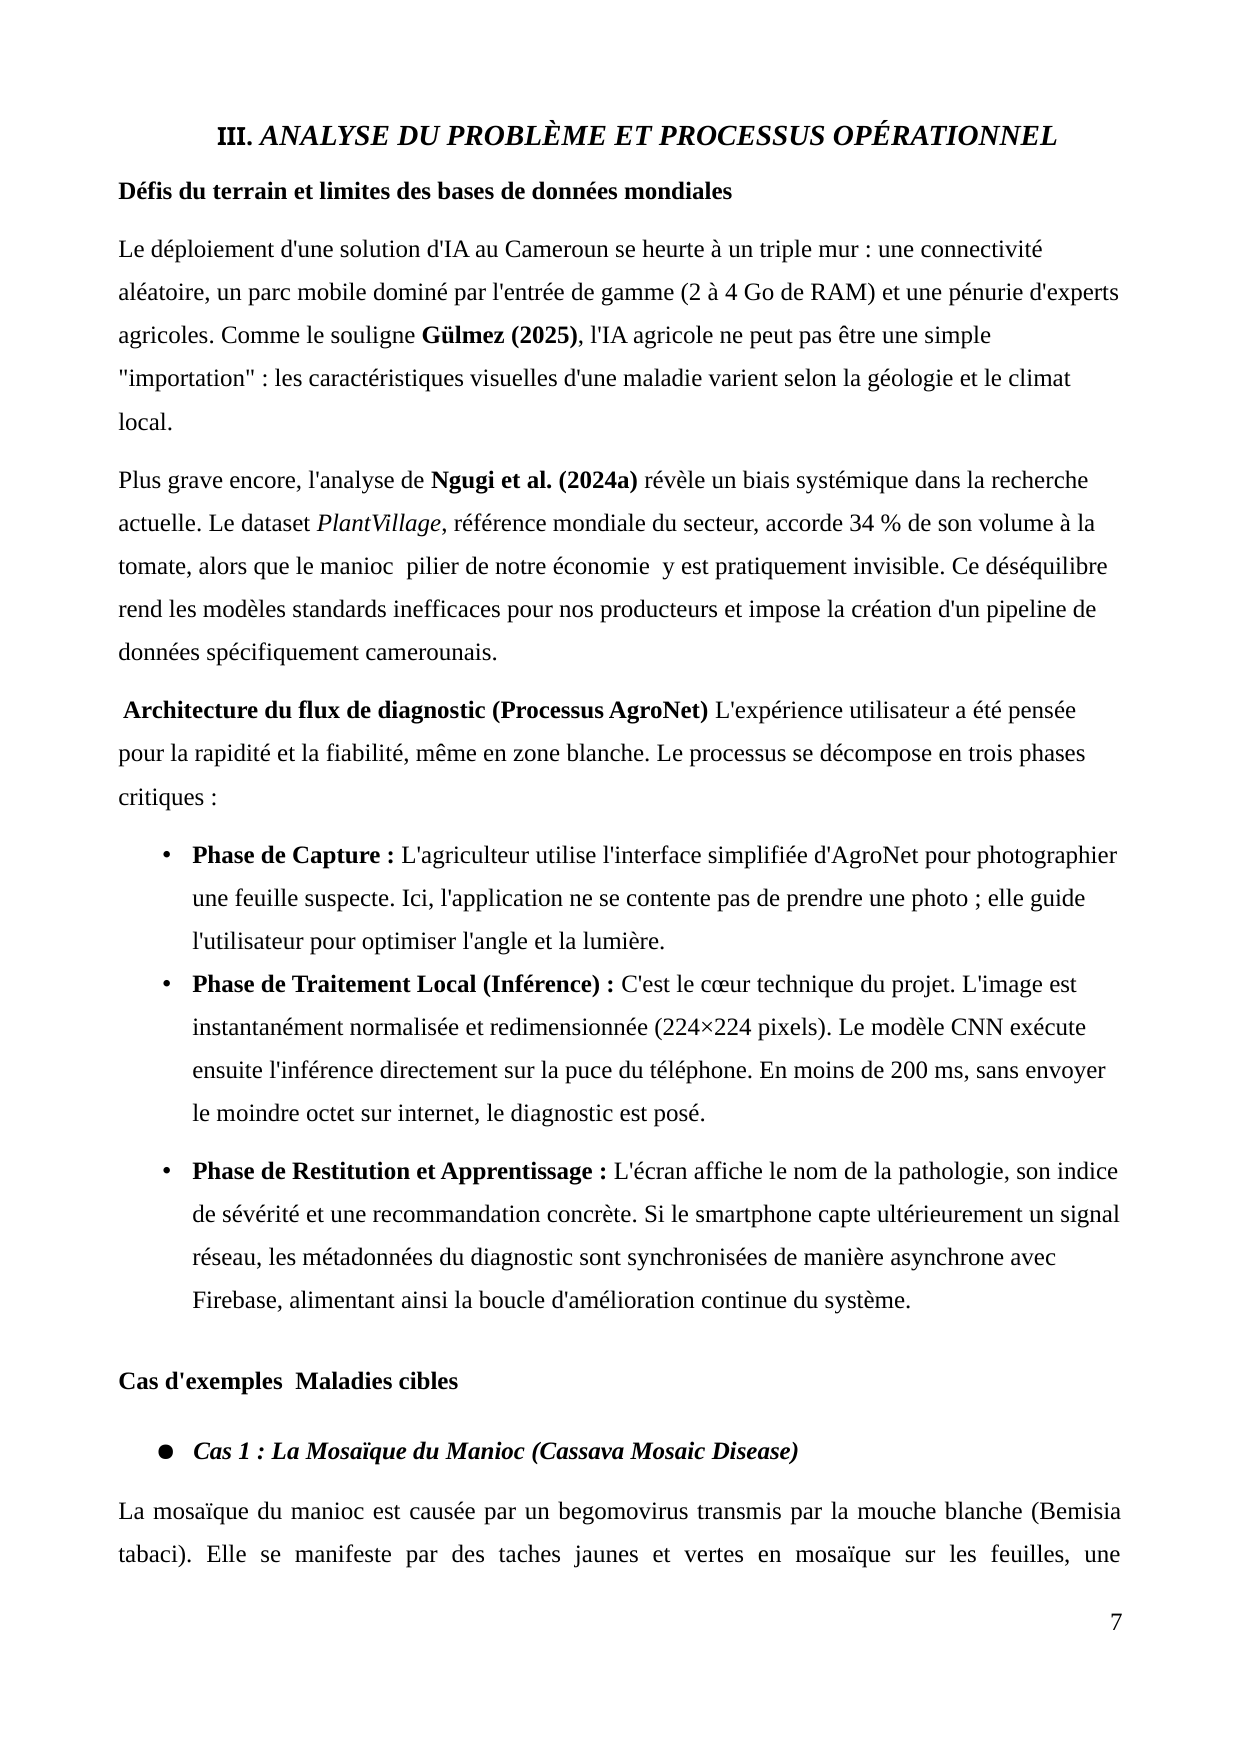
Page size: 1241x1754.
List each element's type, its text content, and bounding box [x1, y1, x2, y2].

list Cas 1 : La Mosaïque du Manioc (Cassava Mosaic Disease) [156, 1436, 1122, 1465]
text Défis du terrain et limites des bases de données mondiales [118, 176, 1122, 205]
text Architecture du flux de diagnostic (Processus AgroNet) L'expérience utilisateur a été pensée pour la rapidité et la fiabilité, même en zone blanche. Le processus se décompose en trois phases critiques : [118, 695, 1122, 810]
text La mosaïque du manioc est causée par un begomovirus transmis par la mouche blanche (Bemisia tabaci). Elle se manifeste par des taches jaunes et vertes en mosaïque sur les feuilles, une [118, 1496, 1122, 1568]
text Le déploiement d'une solution d'IA au Cameroun se heurte à un triple mur : une connectivité aléatoire, un parc mobile dominé par l'entrée de gamme (2 à 4 Go de RAM) et une pénurie d'experts agricoles. Comme le souligne Gülmez (2025), l'IA agricole ne peut pas être une simple "importation" : les caractéristiques visuelles d'une maladie varient selon la géologie et le climat local. [118, 234, 1122, 435]
text Plus grave encore, l'analyse de Ngugi et al. (2024a) révèle un biais systémique dans la recherche actuelle. Le dataset PlantVillage, référence mondiale du secteur, accorde 34 % de son volume à la tomate, alors que le manioc pilier de notre économie y est pratiquement invisible. Ce déséquilibre rend les modèles standards inefficaces pour nos producteurs et impose la création d'un pipeline de données spécifiquement camerounais. [118, 465, 1122, 666]
list Phase de Capture : L'agriculteur utilise l'interface simplifiée d'AgroNet pour photographier une feuille suspecte. Ici, l'application ne se contente pas de prendre une photo ; elle guide l'utilisateur pour optimiser l'angle et la lumière. [162, 840, 1122, 955]
list Phase de Restitution et Apprentissage : L'écran affiche le nom de la pathologie, son indice de sévérité et une recommandation concrète. Si le smartphone capte ultérieurement un signal réseau, les métadonnées du diagnostic sont synchronisées de manière asynchrone avec Firebase, alimentant ainsi la boucle d'amélioration continue du système. [162, 1156, 1122, 1314]
subtitle ANALYSE DU PROBLÈME ET PROCESSUS OPÉRATIONNEL [118, 118, 1122, 153]
text Cas d'exemples Maladies cibles [118, 1366, 1122, 1395]
list Phase de Traitement Local (Inférence) : C'est le cœur technique du projet. L'image est instantanément normalisée et redimensionnée (224×224 pixels). Le modèle CNN exécute ensuite l'inférence directement sur la puce du téléphone. En moins de 200 ms, sans envoyer le moindre octet sur internet, le diagnostic est posé. [162, 969, 1122, 1127]
